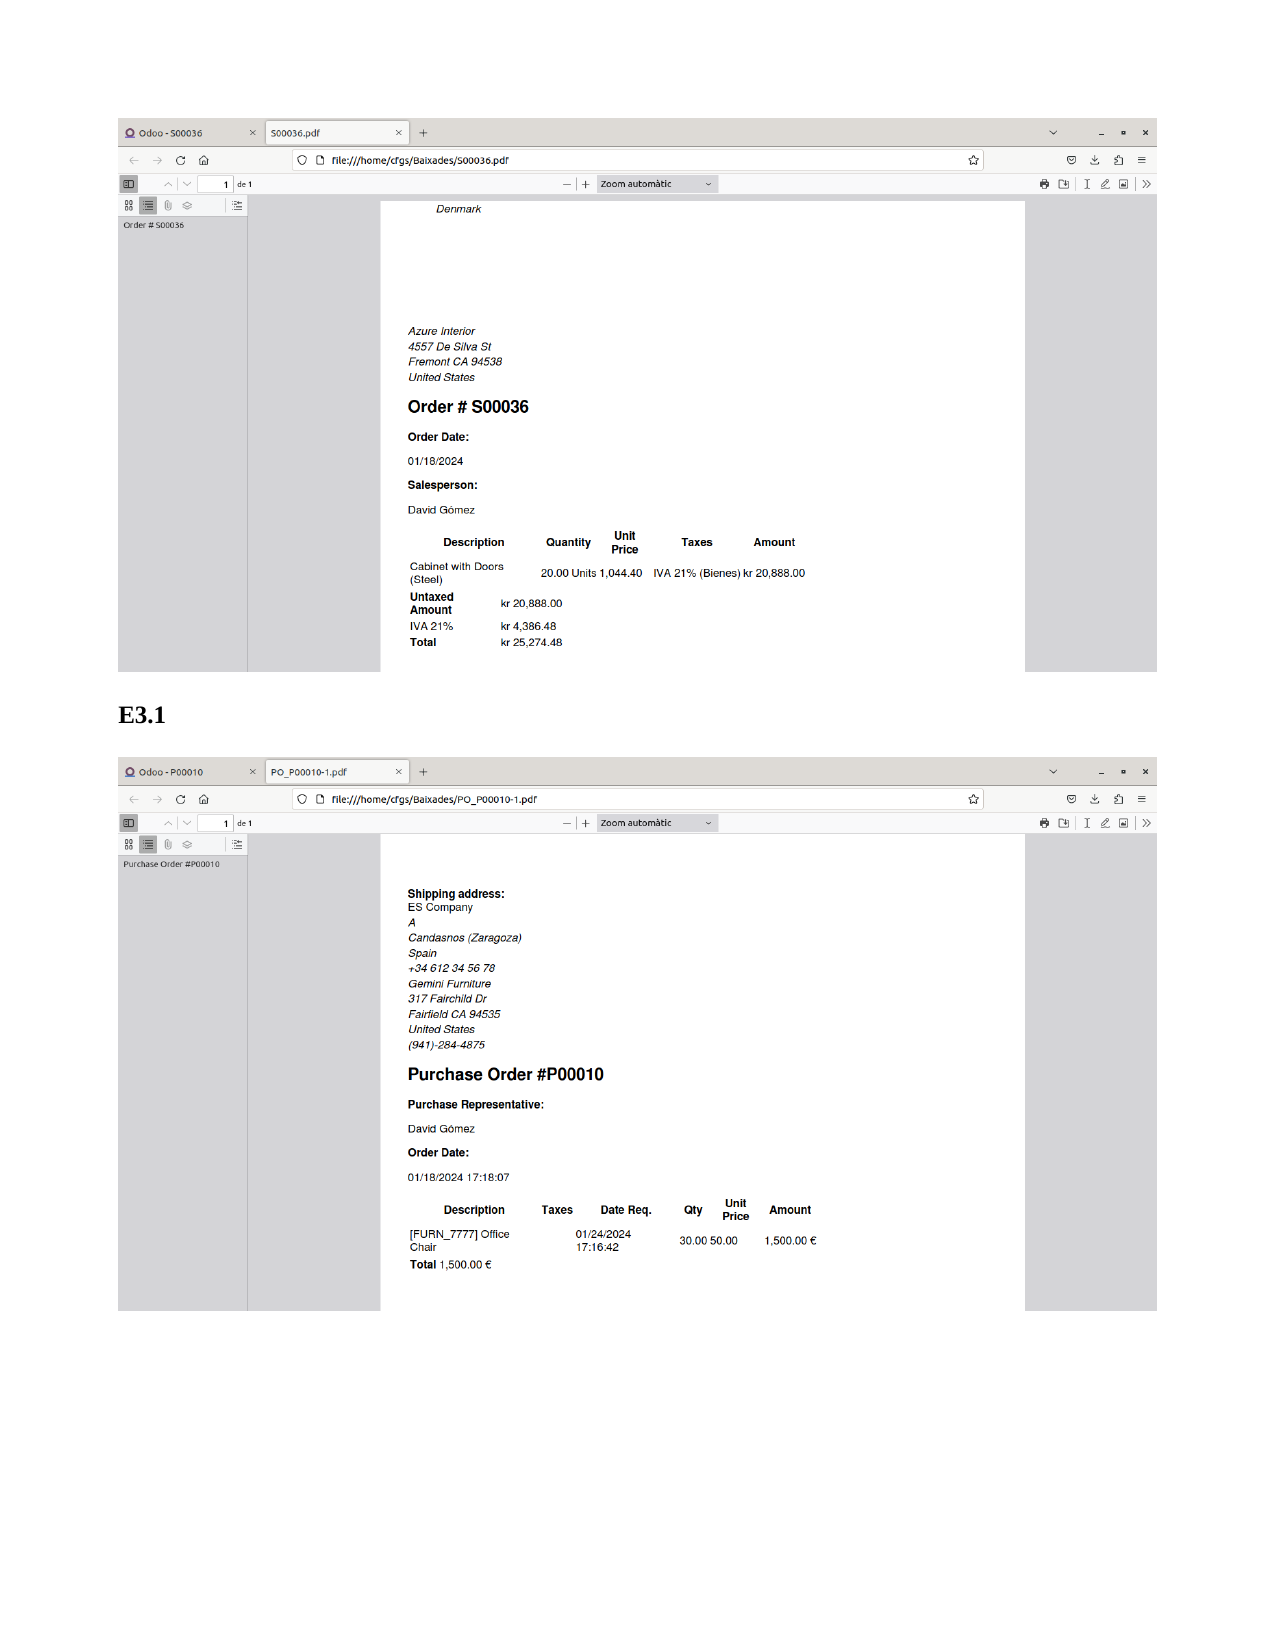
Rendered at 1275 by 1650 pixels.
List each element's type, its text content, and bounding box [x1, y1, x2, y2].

picture [118, 118, 1157, 672]
picture [118, 757, 1157, 1311]
text E3.1 [118, 700, 1157, 729]
